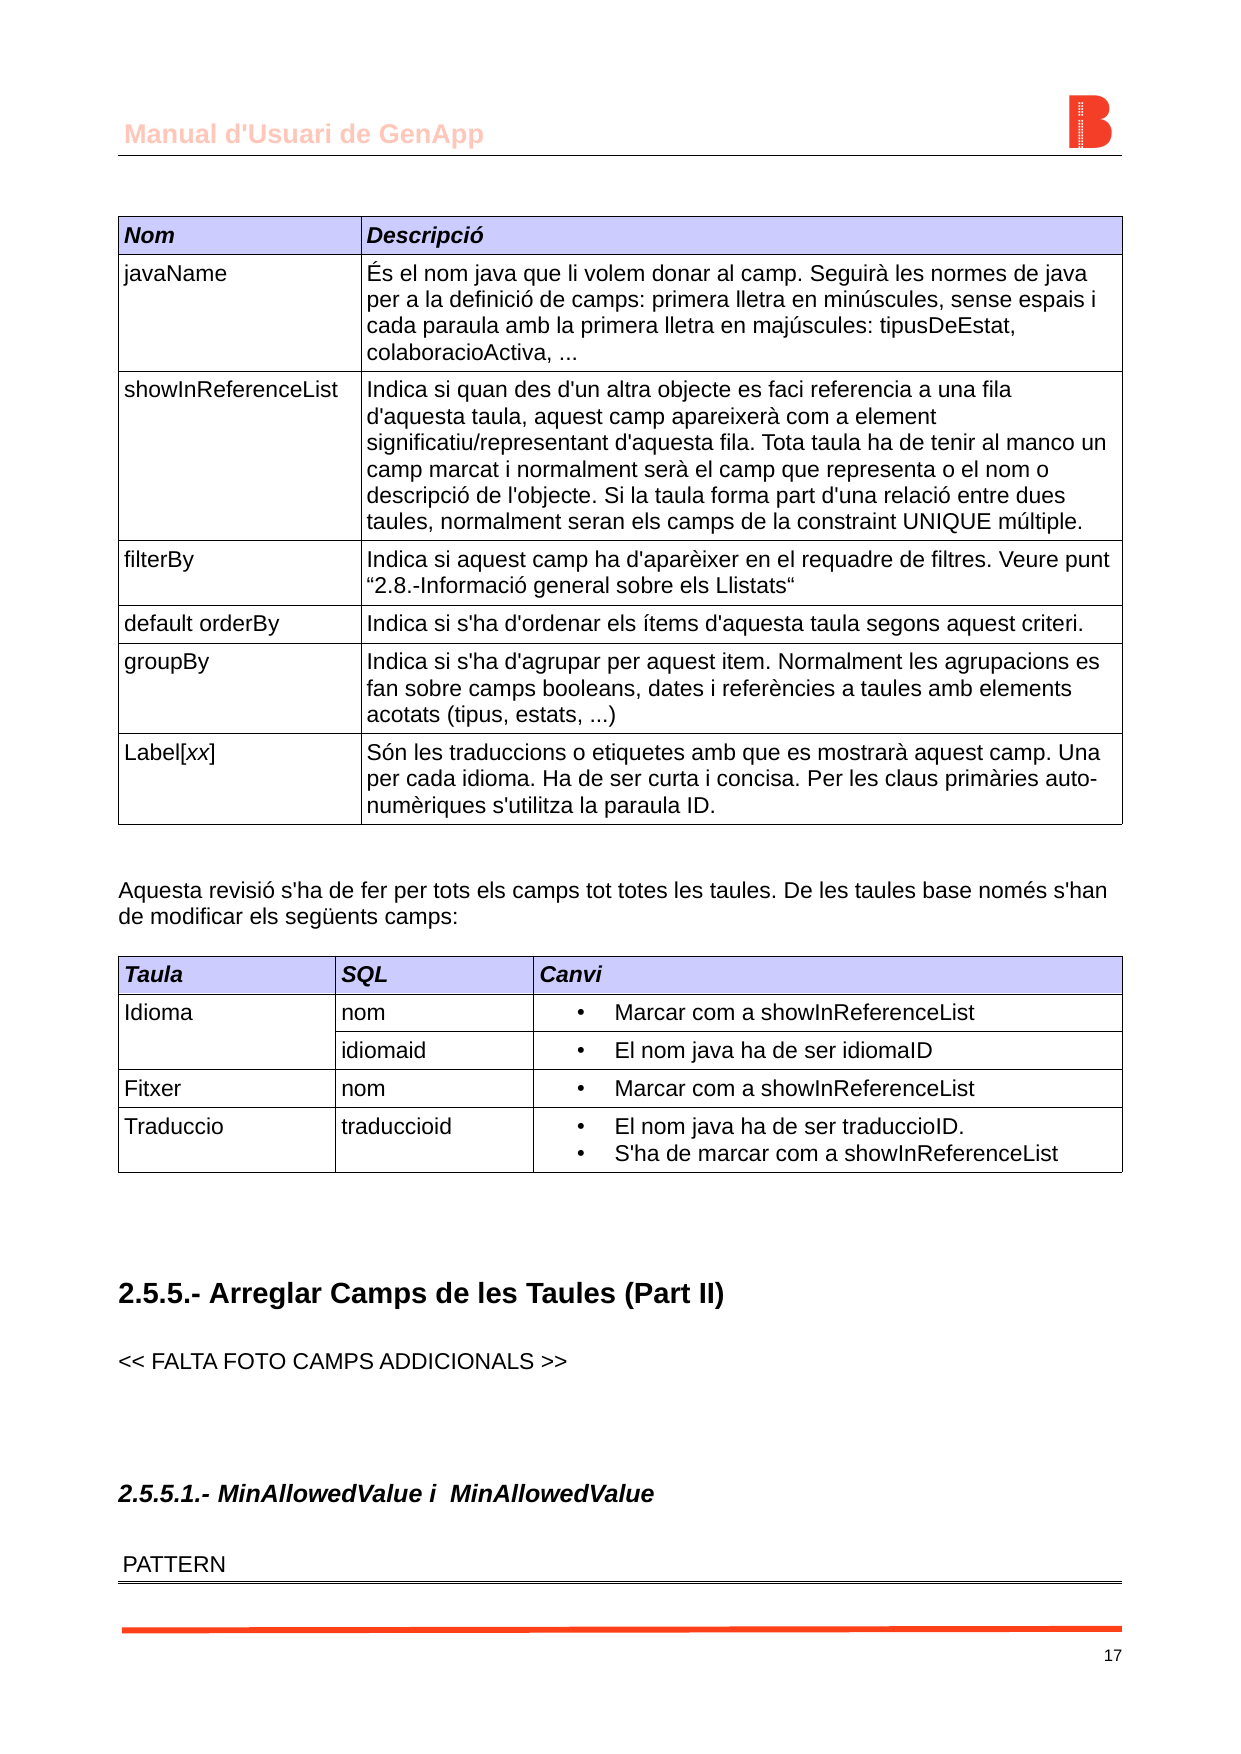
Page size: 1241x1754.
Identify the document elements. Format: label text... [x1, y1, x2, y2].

subtitle Arreglar Camps de les Taules (Part II) [118, 1276, 1122, 1309]
table_header Taula [119, 957, 335, 993]
table_cell El nom java ha de ser idiomaID [534, 1032, 1122, 1069]
table_cell Traduccio [119, 1108, 335, 1172]
table_cell Són les traduccions o etiquetes amb que es mostrarà aquest camp. Una per cada idioma. Ha de ser curta i concisa. Per les claus primàries auto-numèriques s'utilitza la paraula ID. [362, 734, 1122, 824]
table_cell nom [336, 1070, 533, 1107]
table_cell javaName [119, 255, 361, 371]
subtitle MinAllowedValue i MinAllowedValue [118, 1478, 1122, 1507]
table_cell Indica si s'ha d'agrupar per aquest item. Normalment les agrupacions es fan sobre camps booleans, dates i referències a taules amb elements acotats (tipus, estats, ...) [362, 644, 1122, 733]
table_cell filterBy [119, 541, 361, 604]
table_cell Marcar com a showInReferenceList [534, 1070, 1122, 1107]
table_cell Indica si s'ha d'ordenar els ítems d'aquesta taula segons aquest criteri. [362, 606, 1122, 642]
table_cell Idioma [119, 995, 335, 1069]
table_cell El nom java ha de ser traduccioID. S'ha de marcar com a showInReferenceList [534, 1108, 1122, 1172]
table_cell Label[xx] [119, 734, 361, 824]
table_cell Indica si aquest camp ha d'aparèixer en el requadre de filtres. Veure punt “2.8.-Informació general sobre els Llistats“ [362, 541, 1122, 604]
table_cell Indica si quan des d'un altra objecte es faci referencia a una fila d'aquesta taula, aquest camp apareixerà com a element significatiu/representant d'aquesta fila. Tota taula ha de tenir al manco un camp marcat i normalment serà el camp que representa o el nom o descripció de l'objecte. Si la taula forma part d'una relació entre dues taules, normalment seran els camps de la constraint UNIQUE múltiple. [362, 372, 1122, 540]
table_cell traduccioid [336, 1108, 533, 1172]
table_cell nom [336, 995, 533, 1031]
table_header SQL [336, 957, 533, 993]
table_cell És el nom java que li volem donar al camp. Seguirà les normes de java per a la definició de camps: primera lletra en minúscules, sense espais i cada paraula amb la primera lletra en majúscules: tipusDeEstat, colaboracioActiva, ... [362, 255, 1122, 371]
table_cell Marcar com a showInReferenceList [534, 995, 1122, 1031]
table_header Descripció [362, 217, 1122, 254]
table_header Nom [119, 217, 361, 254]
text << FALTA FOTO CAMPS ADDICIONALS >> [118, 1348, 1122, 1374]
table_cell Fitxer [119, 1070, 335, 1107]
text PATTERN [118, 1546, 1122, 1581]
text Aquesta revisió s'ha de fer per tots els camps tot totes les taules. De les taules base només s'han de modificar els següents camps: [118, 877, 1122, 929]
table_header Canvi [534, 957, 1122, 993]
table_cell default orderBy [119, 606, 361, 642]
table_cell showInReferenceList [119, 372, 361, 540]
picture [1063, 94, 1117, 150]
table_cell groupBy [119, 644, 361, 733]
table_cell idiomaid [336, 1032, 533, 1069]
